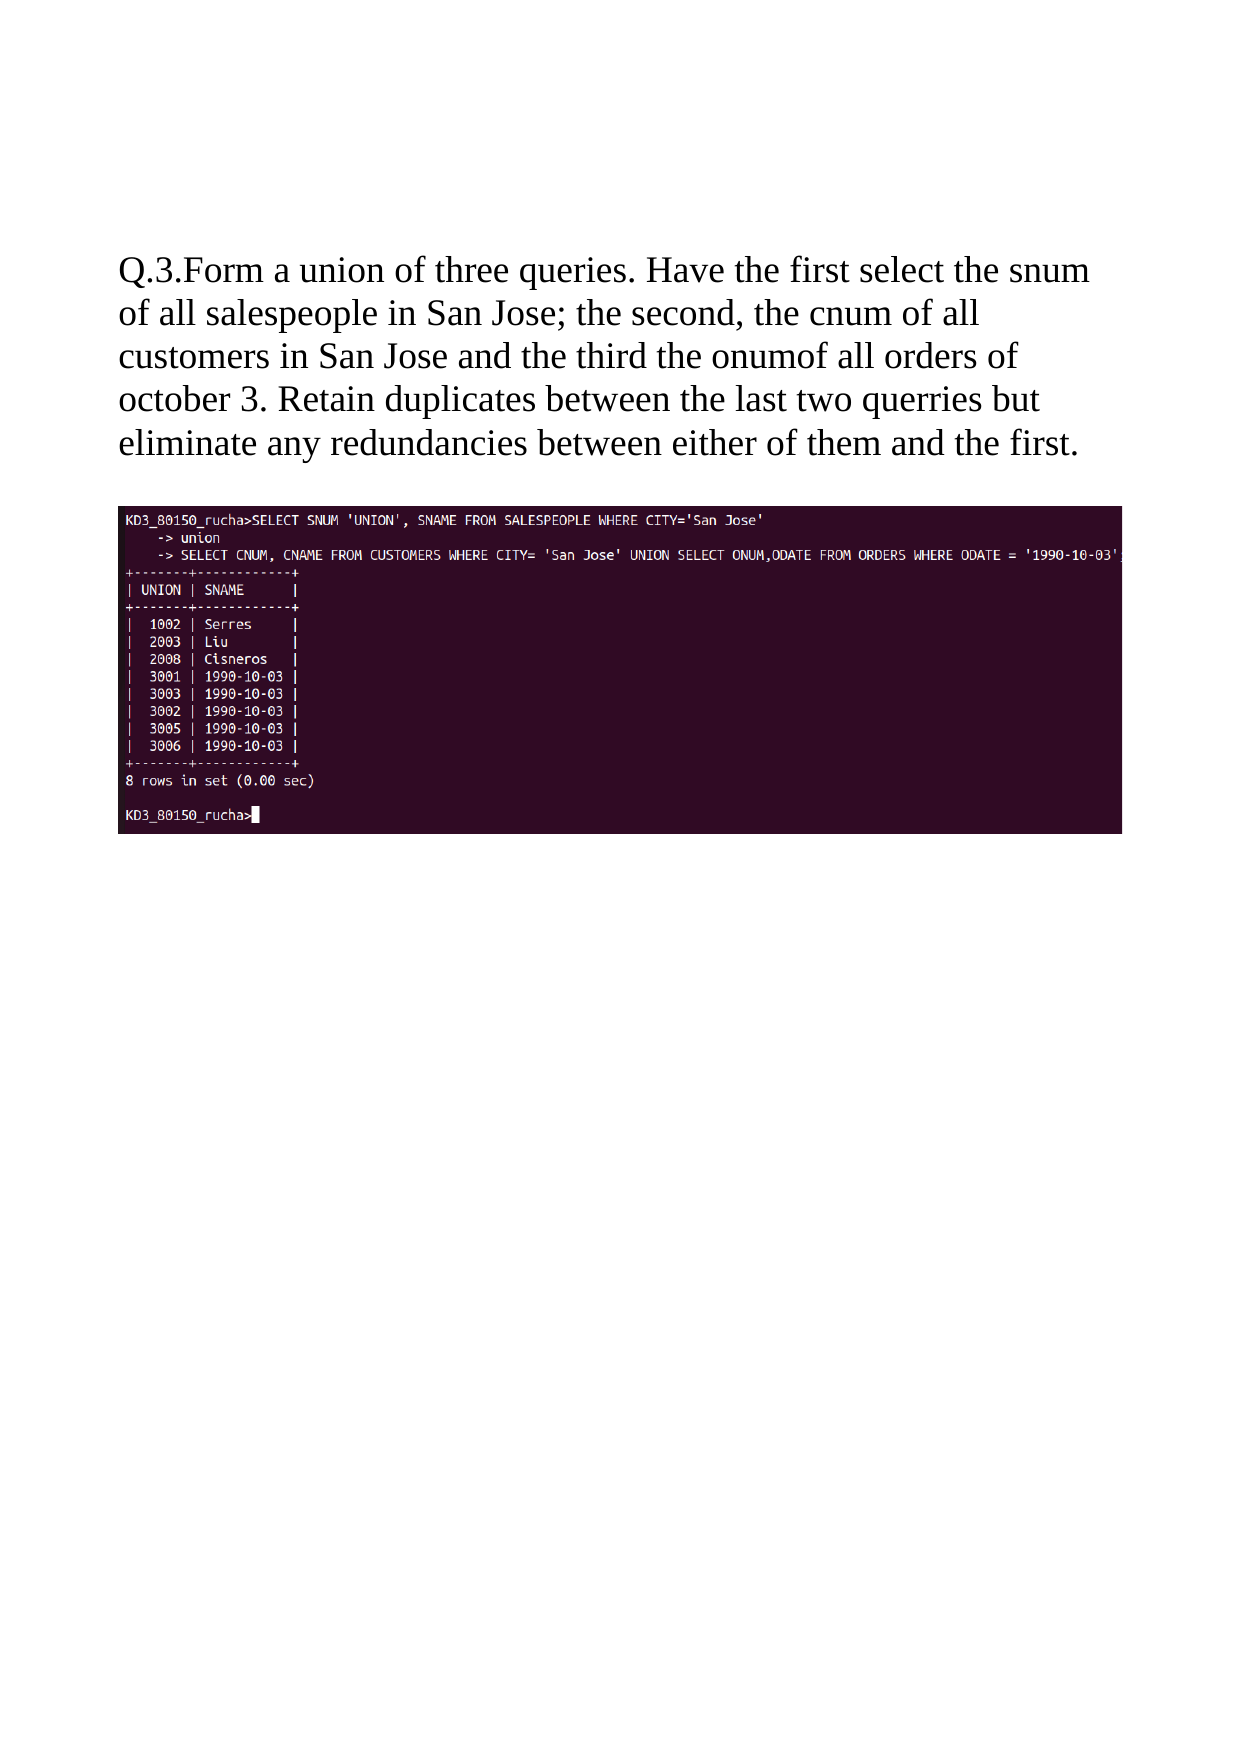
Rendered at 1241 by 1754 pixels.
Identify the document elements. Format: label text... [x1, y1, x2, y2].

text Q.3.Form a union of three queries. Have the first select the snum of all salespeople in San Jose; the second, the cnum of all customers in San Jose and the third the onumof all orders of october 3. Retain duplicates between the last two querries but eliminate any redundancies between either of them and the first. [118, 247, 1122, 463]
picture [118, 506, 1123, 834]
